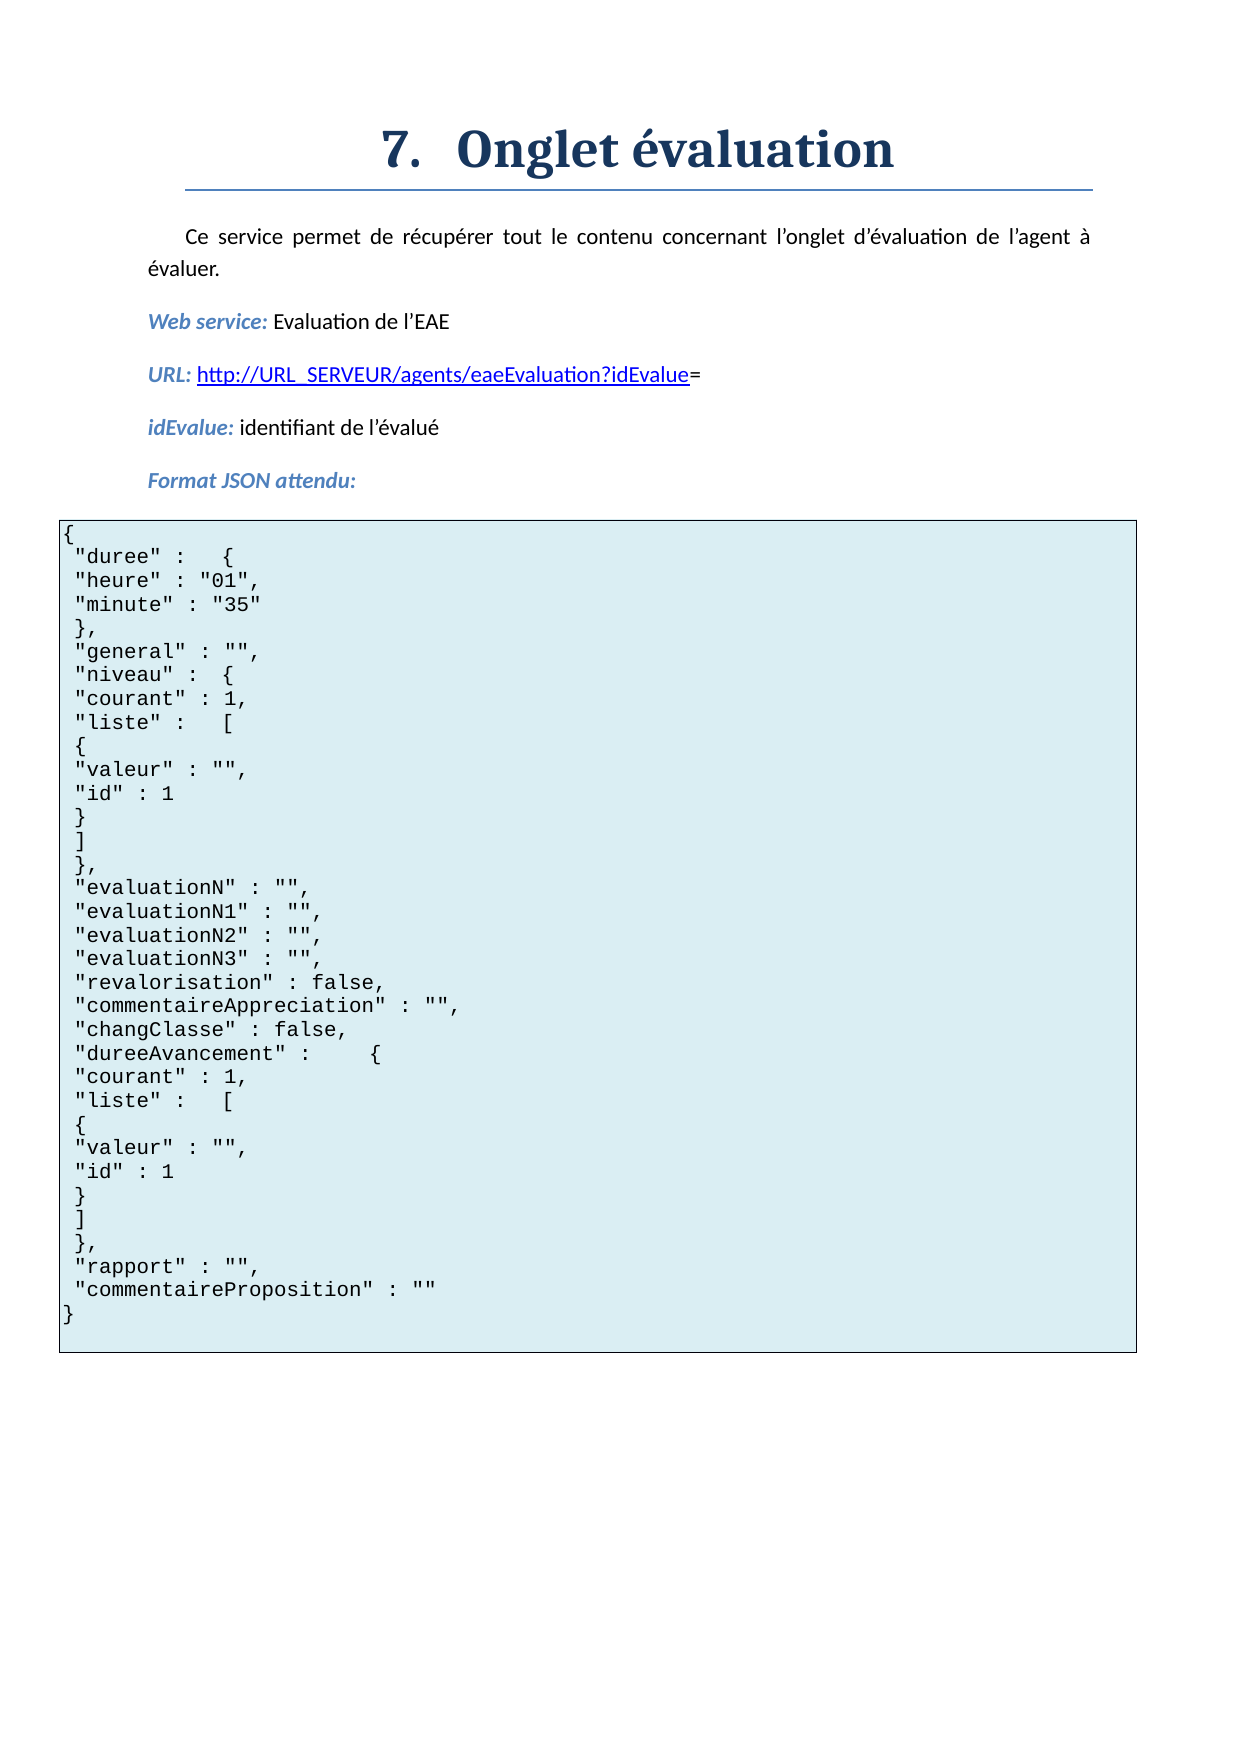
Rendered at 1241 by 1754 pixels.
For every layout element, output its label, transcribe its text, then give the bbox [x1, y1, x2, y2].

text "minute" : "35" [60, 590, 1136, 614]
text { [60, 732, 1136, 756]
text "courant" : 1, [60, 1063, 1136, 1087]
text "evaluationN2" : "", [60, 921, 1136, 945]
text "general" : "", [60, 638, 1136, 661]
text ] [60, 1205, 1136, 1229]
text Format JSON attendu: [148, 466, 1093, 494]
text "liste" : [ [60, 709, 1136, 732]
text "duree" : { [60, 543, 1136, 567]
text "evaluationN1" : "", [60, 898, 1136, 921]
text "valeur" : "", [60, 1134, 1136, 1158]
text Ce service permet de récupérer tout le contenu concernant l’onglet d’évaluation de l’agent à évaluer. [148, 222, 1093, 282]
text "evaluationN" : "", [60, 874, 1136, 898]
text "commentaireAppreciation" : "", [60, 992, 1136, 1016]
text }, [60, 614, 1136, 638]
text "rapport" : "", [60, 1252, 1136, 1276]
text { [60, 1111, 1136, 1134]
text idEvalue: identifiant de l’évalué [148, 413, 1093, 441]
text "id" : 1 [60, 779, 1136, 803]
text }, [60, 851, 1136, 874]
text } [60, 803, 1136, 827]
text } [60, 1300, 1136, 1323]
text ] [60, 827, 1136, 851]
text { [60, 521, 1136, 543]
text "liste" : [ [60, 1087, 1136, 1111]
text Web service: Evaluation de l’EAE [148, 307, 1093, 335]
text "courant" : 1, [60, 685, 1136, 709]
text "evaluationN3" : "", [60, 945, 1136, 969]
text "valeur" : "", [60, 756, 1136, 779]
text "heure" : "01", [60, 567, 1136, 590]
text "commentaireProposition" : "" [60, 1276, 1136, 1300]
text "revalorisation" : false, [60, 969, 1136, 992]
text } [60, 1182, 1136, 1205]
text "id" : 1 [60, 1158, 1136, 1182]
text }, [60, 1229, 1136, 1252]
text "changClasse" : false, [60, 1016, 1136, 1040]
text "niveau" : { [60, 661, 1136, 685]
title Onglet évaluation [185, 118, 1093, 189]
text URL: http://URL_SERVEUR/agents/eaeEvaluation?idEvalue= [148, 360, 1093, 388]
text "dureeAvancement" : { [60, 1040, 1136, 1063]
